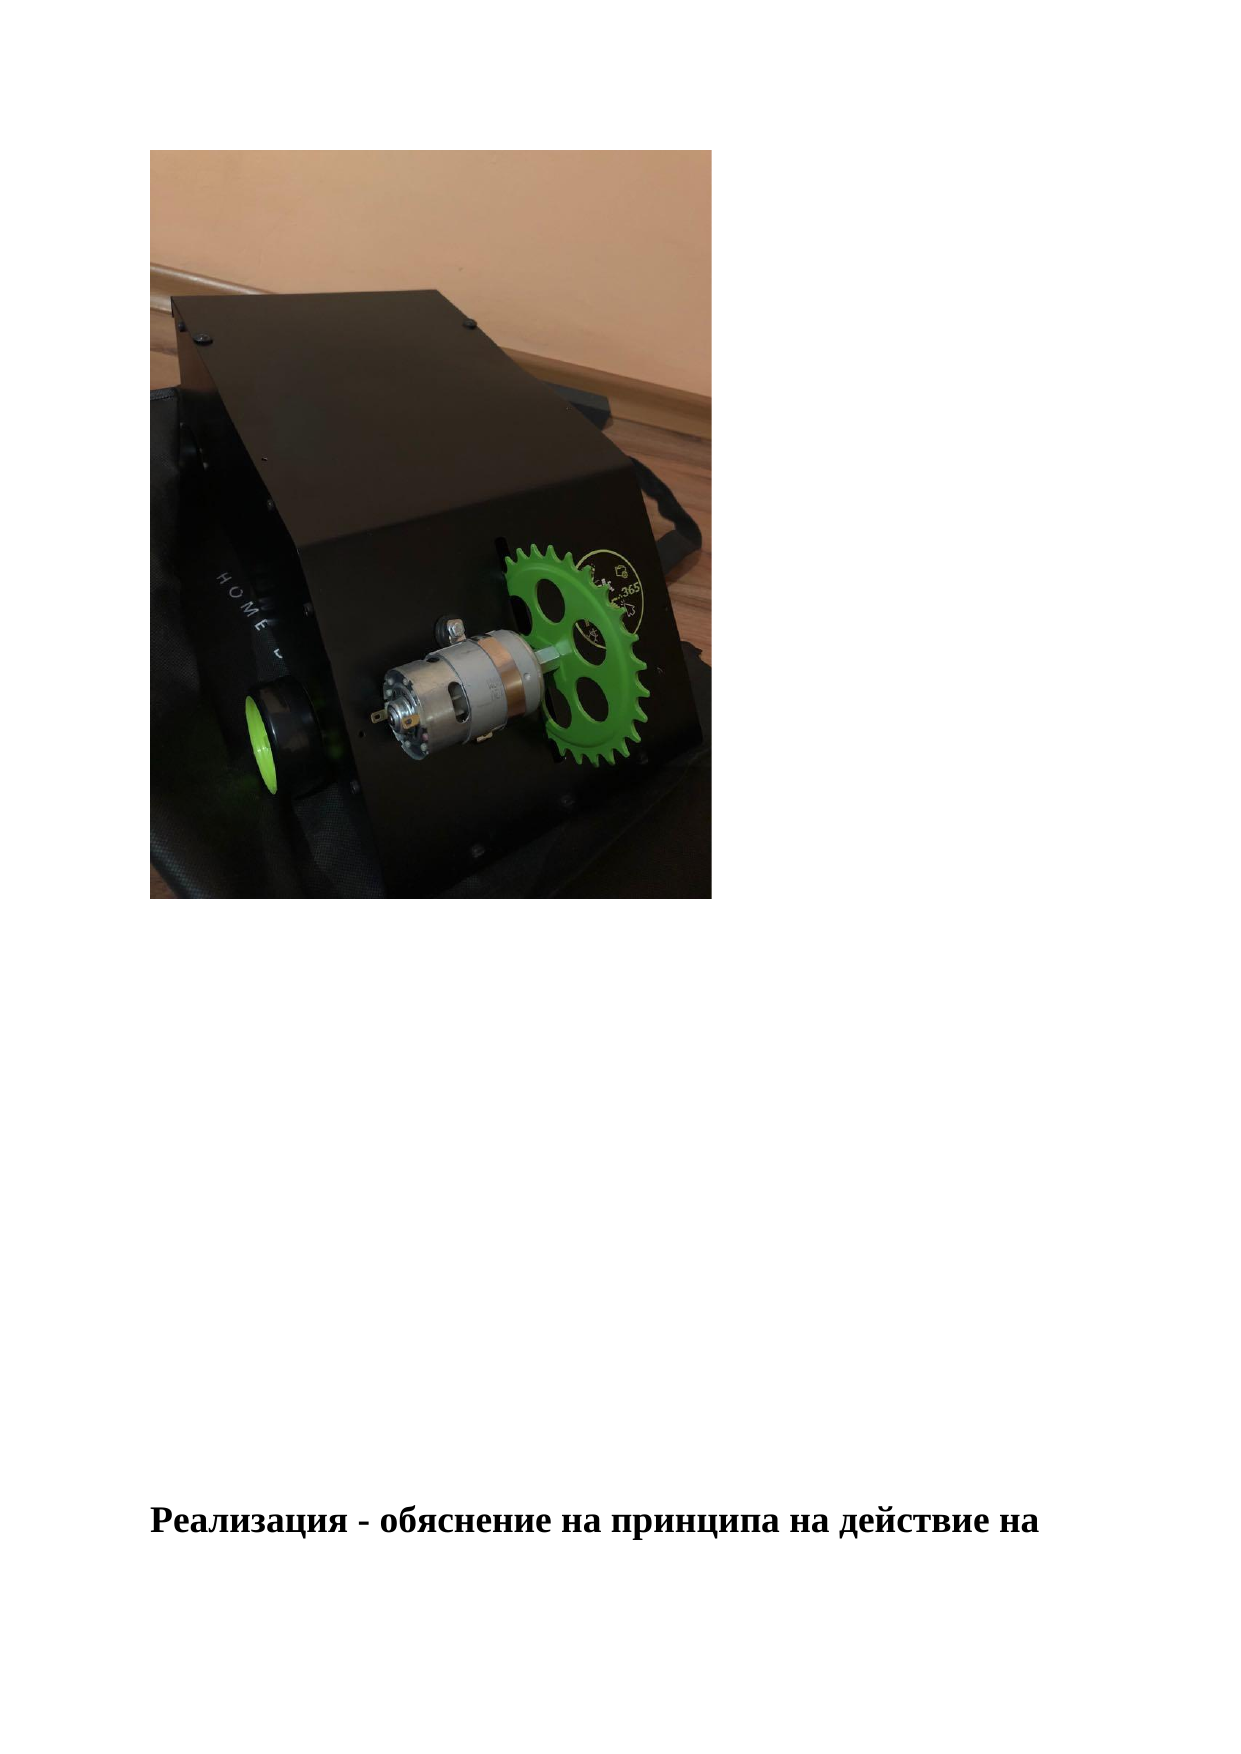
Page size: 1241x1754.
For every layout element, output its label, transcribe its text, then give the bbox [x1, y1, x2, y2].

text Реализация - обяснение на принципа на действие на [150, 1497, 1090, 1540]
picture [150, 150, 712, 899]
